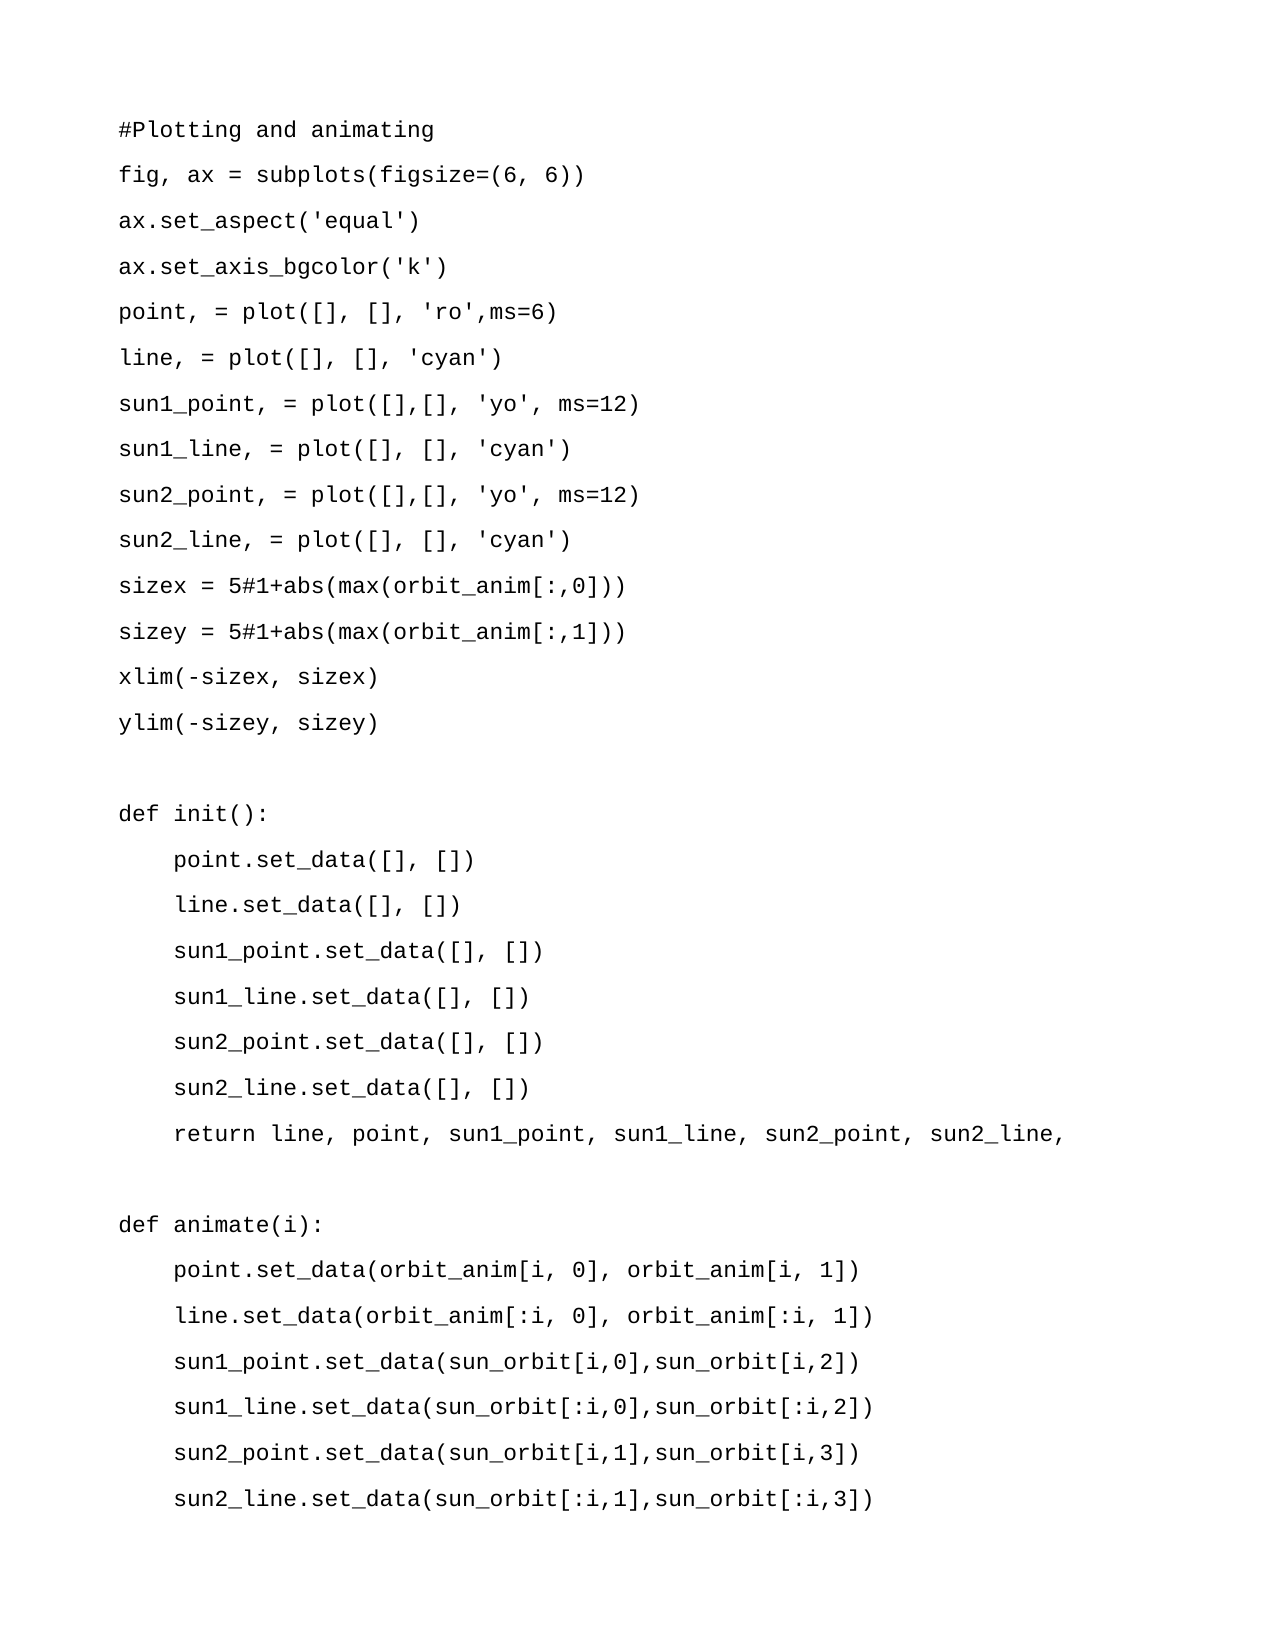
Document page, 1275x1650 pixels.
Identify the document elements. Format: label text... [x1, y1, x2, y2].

text ax.set_aspect('equal') [118, 209, 1157, 235]
text sun2_line, = plot([], [], 'cyan') [118, 529, 1157, 555]
text sun2_point, = plot([],[], 'yo', ms=12) [118, 483, 1157, 509]
text line.set_data(orbit_anim[:i, 0], orbit_anim[:i, 1]) [118, 1304, 1157, 1330]
text sun1_point, = plot([],[], 'yo', ms=12) [118, 392, 1157, 418]
text xlim(-sizex, sizex) [118, 666, 1157, 692]
text def animate(i): [118, 1213, 1157, 1239]
text ylim(-sizey, sizey) [118, 711, 1157, 737]
text point.set_data([], []) [118, 848, 1157, 874]
text sizey = 5#1+abs(max(orbit_anim[:,1])) [118, 620, 1157, 646]
text sun1_line, = plot([], [], 'cyan') [118, 437, 1157, 463]
text sun1_point.set_data([], []) [118, 939, 1157, 965]
text sun1_point.set_data(sun_orbit[i,0],sun_orbit[i,2]) [118, 1350, 1157, 1376]
text sun1_line.set_data(sun_orbit[:i,0],sun_orbit[:i,2]) [118, 1396, 1157, 1422]
text point.set_data(orbit_anim[i, 0], orbit_anim[i, 1]) [118, 1259, 1157, 1285]
text sun1_line.set_data([], []) [118, 985, 1157, 1011]
text def init(): [118, 802, 1157, 828]
text sun2_point.set_data(sun_orbit[i,1],sun_orbit[i,3]) [118, 1441, 1157, 1467]
text fig, ax = subplots(figsize=(6, 6)) [118, 164, 1157, 190]
text ax.set_axis_bgcolor('k') [118, 255, 1157, 281]
text point, = plot([], [], 'ro',ms=6) [118, 301, 1157, 327]
text sun2_line.set_data([], []) [118, 1076, 1157, 1102]
text sun2_line.set_data(sun_orbit[:i,1],sun_orbit[:i,3]) [118, 1487, 1157, 1513]
text #Plotting and animating [118, 118, 1157, 144]
text return line, point, sun1_point, sun1_line, sun2_point, sun2_line, [118, 1122, 1157, 1148]
text line, = plot([], [], 'cyan') [118, 346, 1157, 372]
text line.set_data([], []) [118, 894, 1157, 920]
text sun2_point.set_data([], []) [118, 1031, 1157, 1057]
text sizex = 5#1+abs(max(orbit_anim[:,0])) [118, 574, 1157, 600]
